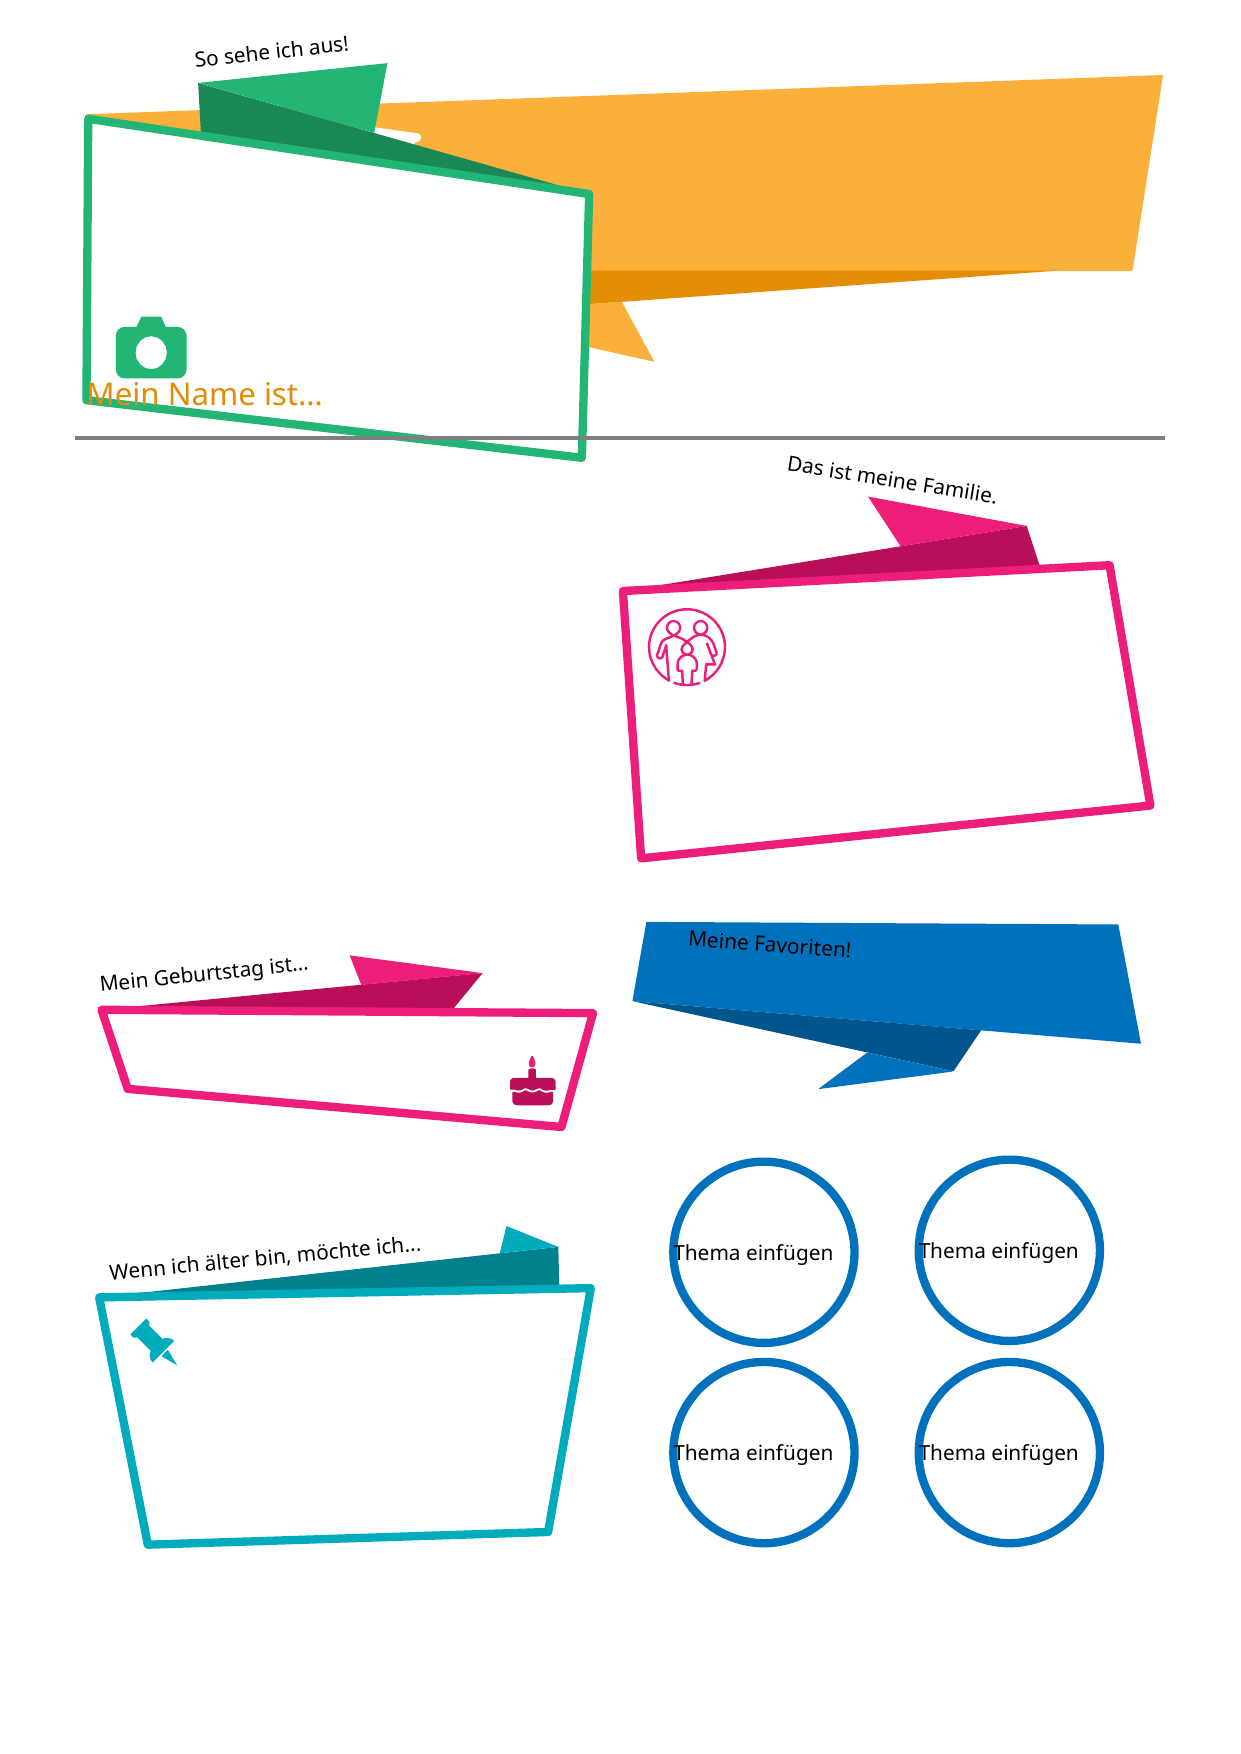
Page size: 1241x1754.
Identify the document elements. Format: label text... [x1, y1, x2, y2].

table_cell [587, 372, 1165, 436]
table_cell [608, 1160, 1165, 1597]
table_cell [924, 1164, 1095, 1336]
table_cell [75, 440, 608, 916]
table_cell Mein Name ist… [75, 372, 349, 436]
table_cell [608, 916, 1165, 1160]
table_cell [75, 916, 608, 1160]
table_cell [75, 1160, 608, 1597]
table_cell [608, 440, 1165, 916]
table_header [381, 75, 1135, 103]
table_cell [678, 1166, 850, 1338]
table_header [589, 75, 1165, 372]
table_header [75, 75, 264, 372]
